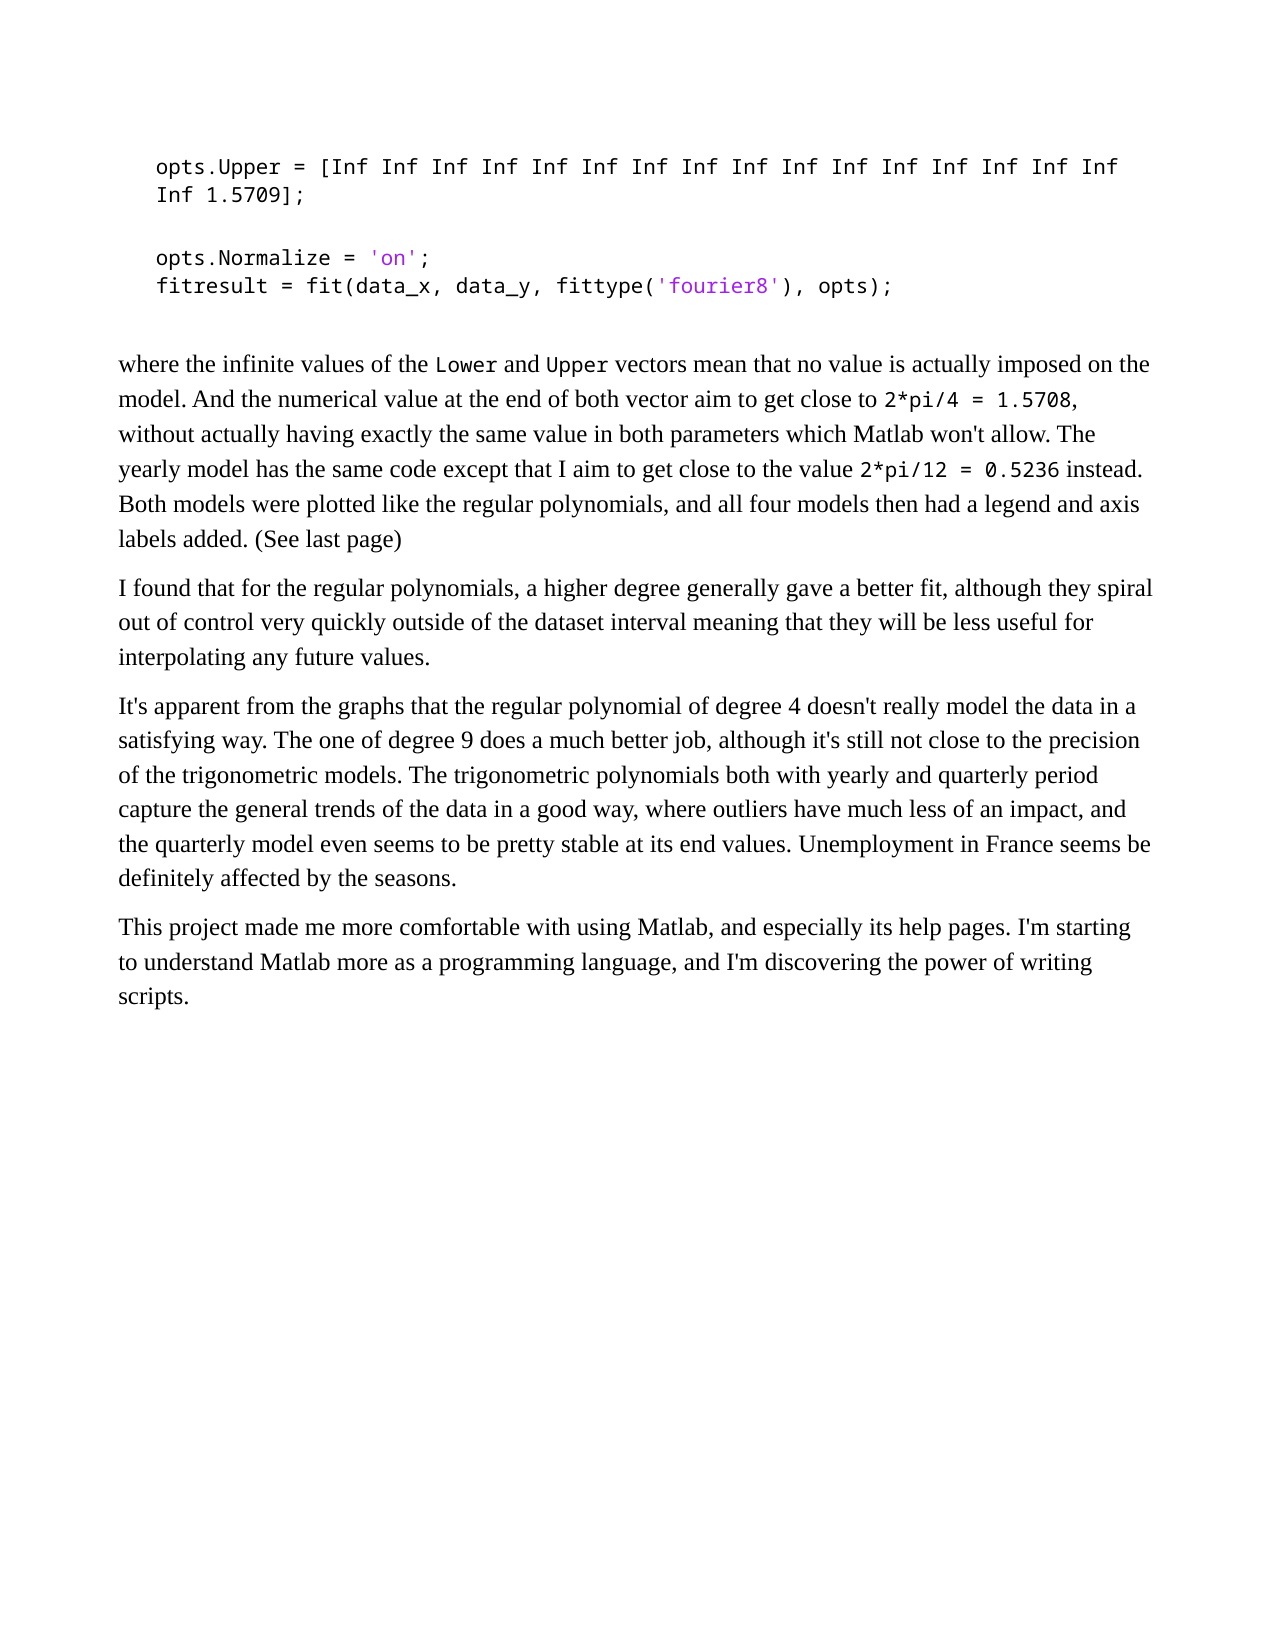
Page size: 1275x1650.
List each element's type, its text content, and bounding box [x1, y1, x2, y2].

text fitresult = fit(data_x, data_y, fittype('fourier8'), opts); [156, 272, 1157, 300]
text opts.Normalize = 'on'; [156, 243, 1157, 272]
text This project made me more comfortable with using Matlab, and especially its help pages. I'm starting to understand Matlab more as a programming language, and I'm discovering the power of writing scripts. [118, 912, 1157, 1010]
text where the infinite values of the Lower and Upper vectors mean that no value is actually imposed on the model. And the numerical value at the end of both vector aim to get close to 2*pi/4 = 1.5708, without actually having exactly the same value in both parameters which Matlab won't allow. The yearly model has the same code except that I aim to get close to the value 2*pi/12 = 0.5236 instead. Both models were plotted like the regular polynomials, and all four models then had a legend and axis labels added. (See last page) [118, 349, 1157, 552]
text I found that for the regular polynomials, a higher degree generally gave a better fit, although they spiral out of control very quickly outside of the dataset interval meaning that they will be less useful for interpolating any future values. [118, 573, 1157, 670]
text It's apparent from the graphs that the regular polynomial of degree 4 doesn't really model the data in a satisfying way. The one of degree 9 does a much better job, although it's still not close to the precision of the trigonometric models. The trigonometric polynomials both with yearly and quarterly period capture the general trends of the data in a good way, where outliers have much less of an impact, and the quarterly model even seems to be pretty stable at its end values. Unemployment in France seems be definitely affected by the seasons. [118, 691, 1157, 892]
text opts.Upper = [Inf Inf Inf Inf Inf Inf Inf Inf Inf Inf Inf Inf Inf Inf Inf Inf Inf 1.5709]; [156, 152, 1157, 209]
